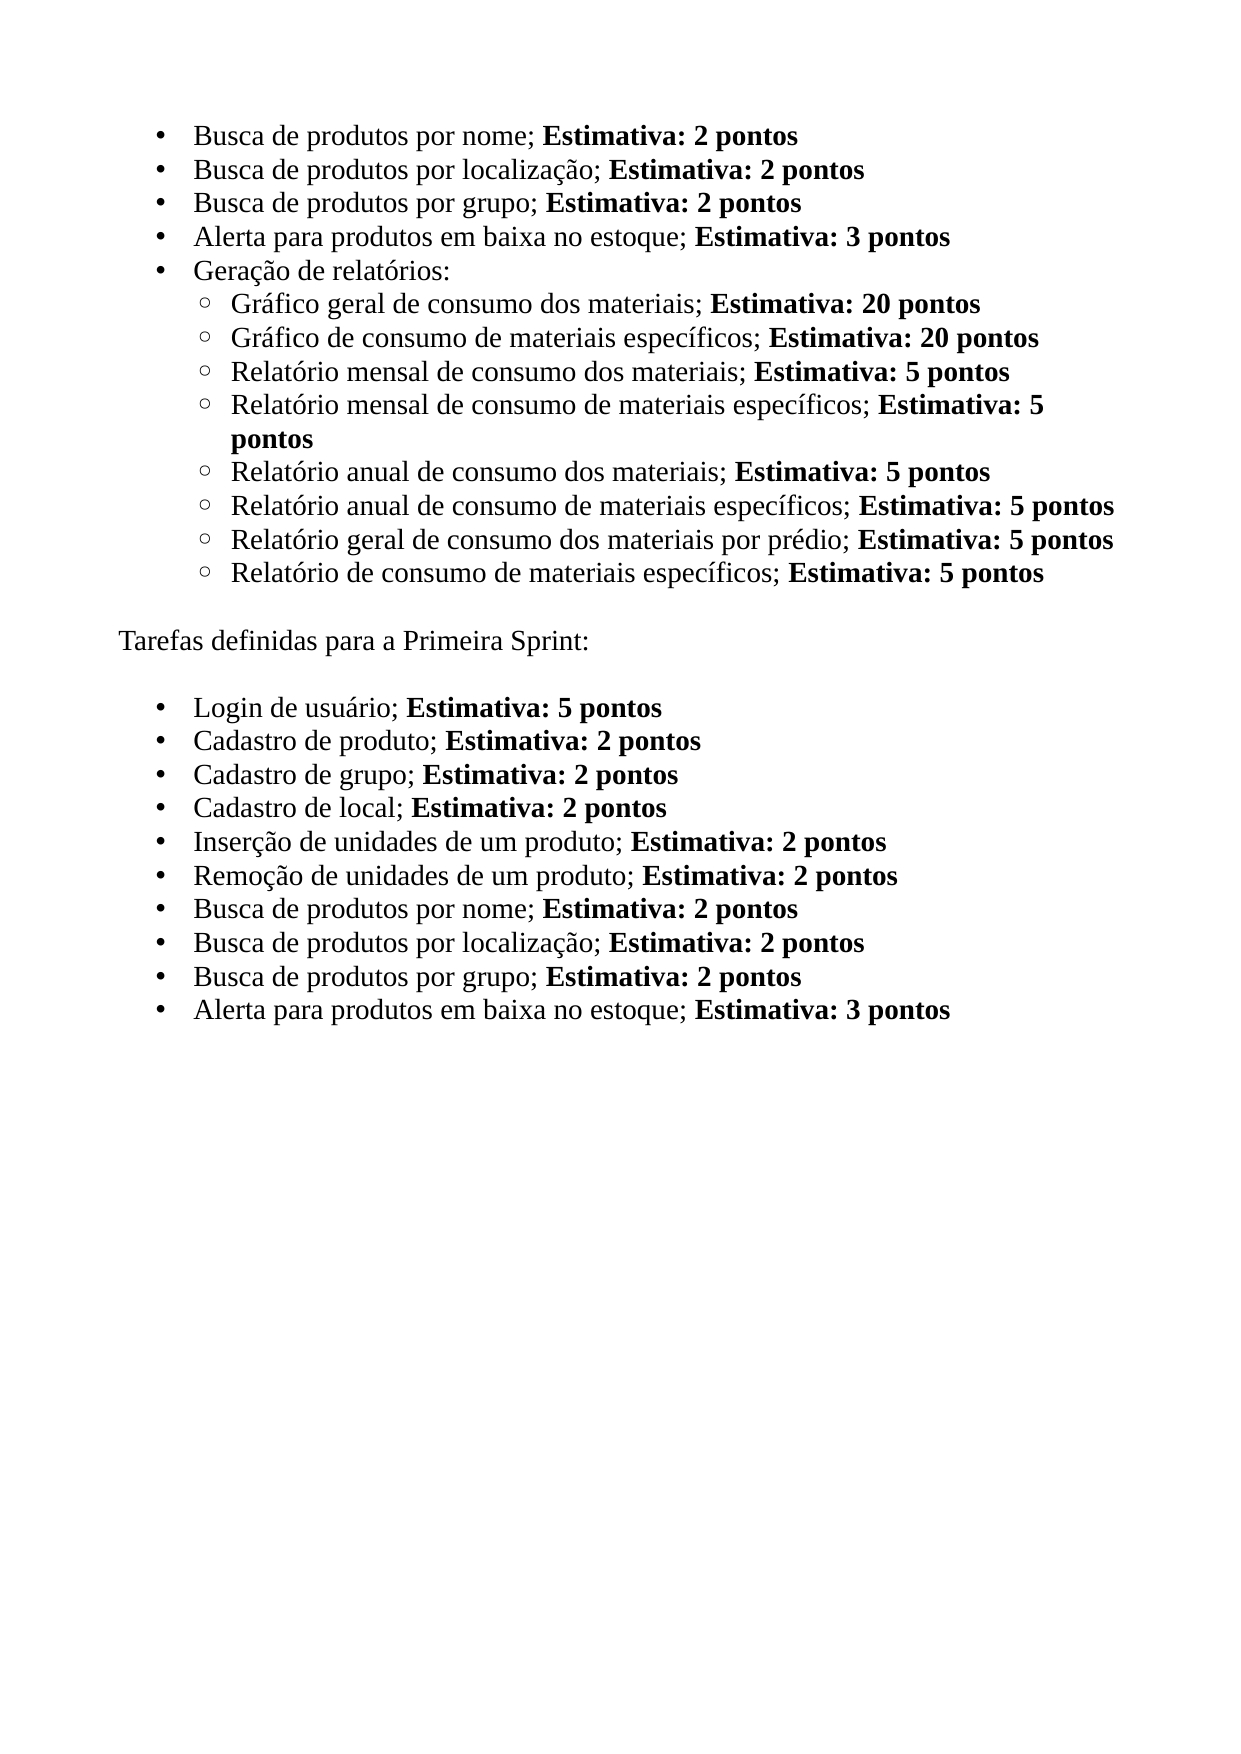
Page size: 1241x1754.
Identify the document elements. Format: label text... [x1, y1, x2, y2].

list Geração de relatórios: [156, 253, 1122, 286]
list Relatório anual de consumo dos materiais; Estimativa: 5 pontos [193, 454, 1122, 488]
list Inserção de unidades de um produto; Estimativa: 2 pontos [156, 824, 1122, 858]
list Busca de produtos por localização; Estimativa: 2 pontos [156, 152, 1122, 185]
list Login de usuário; Estimativa: 5 pontos [156, 690, 1122, 723]
text Tarefas definidas para a Primeira Sprint: [118, 623, 1122, 656]
list Gráfico de consumo de materiais específicos; Estimativa: 20 pontos [193, 320, 1122, 354]
list Alerta para produtos em baixa no estoque; Estimativa: 3 pontos [156, 992, 1122, 1026]
list Relatório mensal de consumo de materiais específicos; Estimativa: 5 pontos [193, 387, 1122, 454]
list Alerta para produtos em baixa no estoque; Estimativa: 3 pontos [156, 219, 1122, 253]
list Cadastro de grupo; Estimativa: 2 pontos [156, 757, 1122, 791]
list Busca de produtos por localização; Estimativa: 2 pontos [156, 925, 1122, 959]
list Busca de produtos por grupo; Estimativa: 2 pontos [156, 185, 1122, 219]
list Busca de produtos por nome; Estimativa: 2 pontos [156, 118, 1122, 152]
list Remoção de unidades de um produto; Estimativa: 2 pontos [156, 858, 1122, 892]
list Busca de produtos por nome; Estimativa: 2 pontos [156, 892, 1122, 925]
list Relatório mensal de consumo dos materiais; Estimativa: 5 pontos [193, 354, 1122, 387]
list Cadastro de local; Estimativa: 2 pontos [156, 791, 1122, 824]
list Relatório de consumo de materiais específicos; Estimativa: 5 pontos [193, 555, 1122, 589]
list Relatório geral de consumo dos materiais por prédio; Estimativa: 5 pontos [193, 522, 1122, 555]
list Busca de produtos por grupo; Estimativa: 2 pontos [156, 959, 1122, 992]
list Gráfico geral de consumo dos materiais; Estimativa: 20 pontos [193, 286, 1122, 320]
list Cadastro de produto; Estimativa: 2 pontos [156, 723, 1122, 757]
list Relatório anual de consumo de materiais específicos; Estimativa: 5 pontos [193, 488, 1122, 522]
